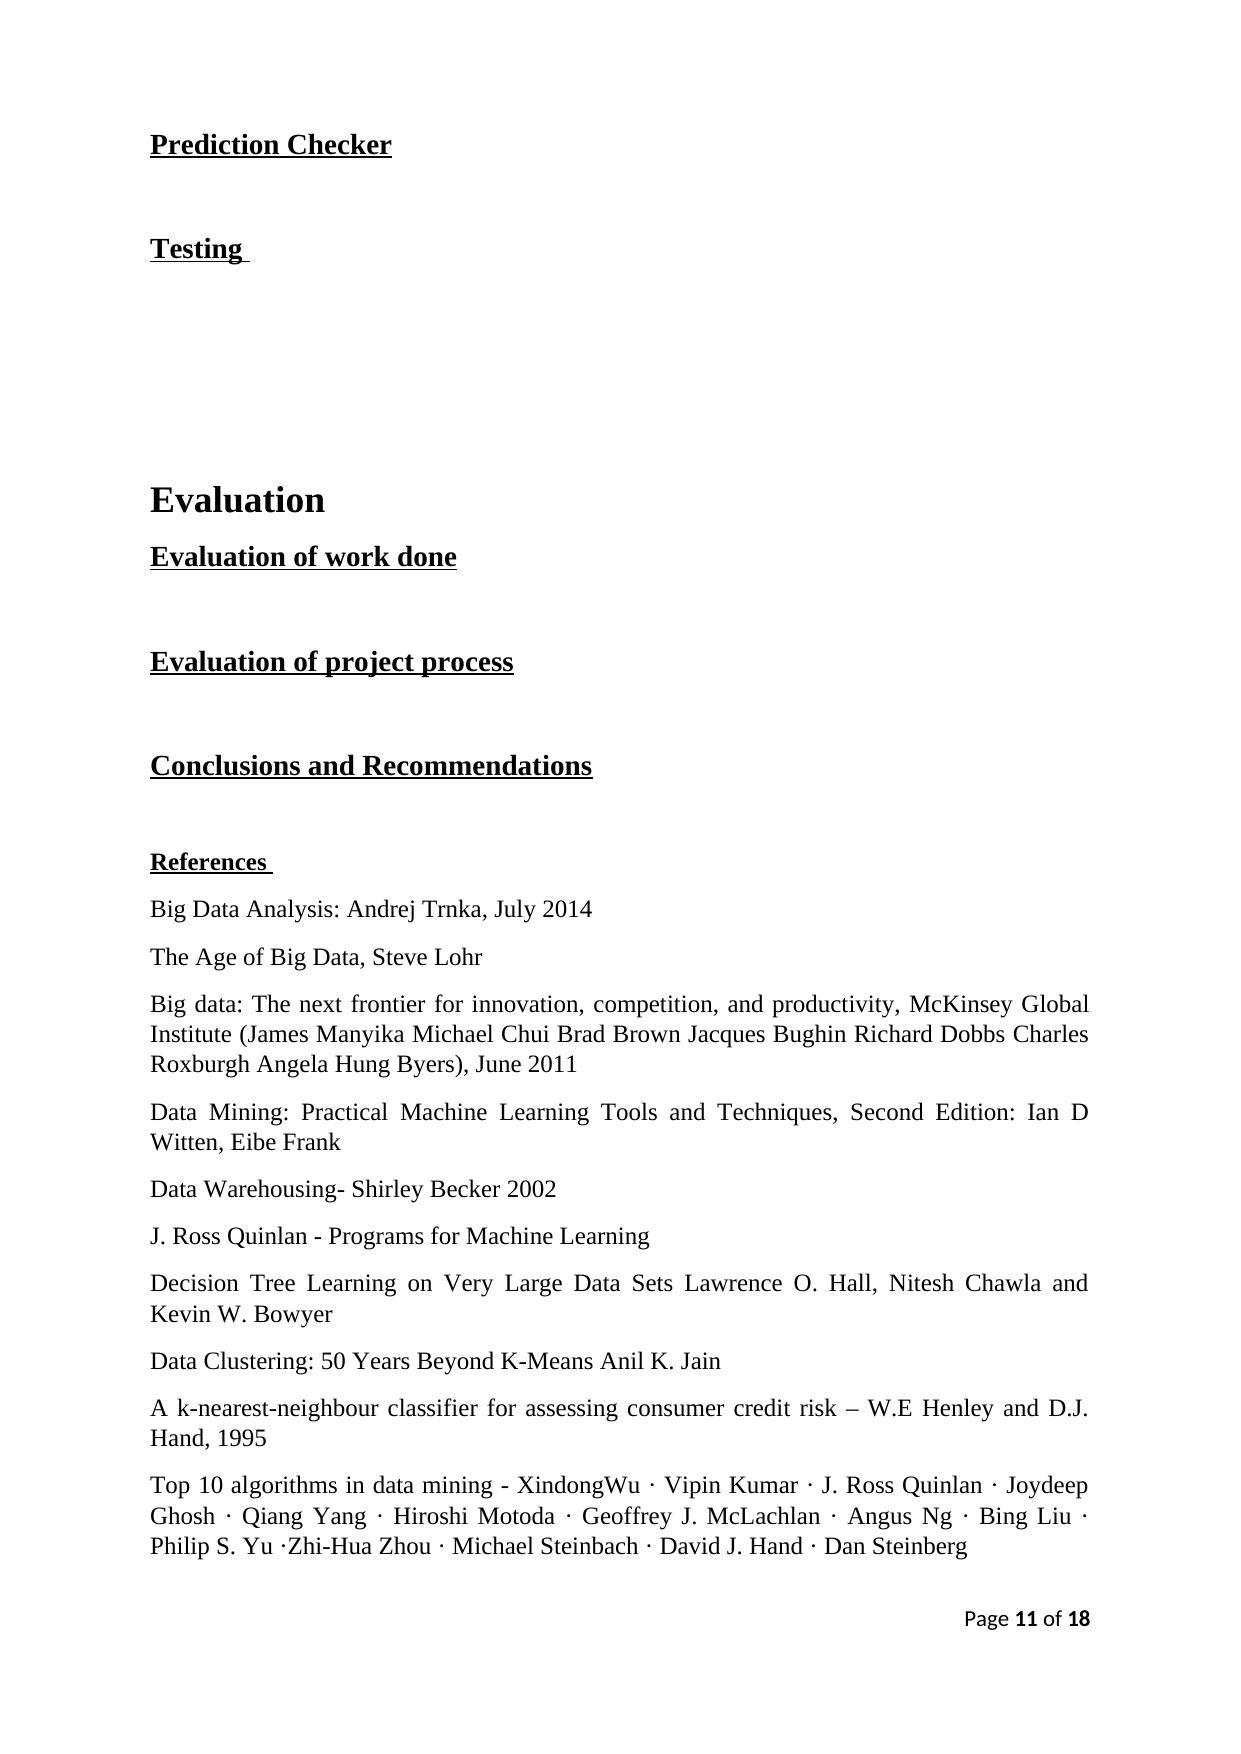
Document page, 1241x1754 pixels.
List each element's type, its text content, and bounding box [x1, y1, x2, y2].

text Evaluation of project process [150, 644, 1090, 677]
text A k-nearest-neighbour classifier for assessing consumer credit risk – W.E Henley and D.J. Hand, 1995 [150, 1393, 1090, 1452]
text Big Data Analysis: Andrej Trnka, July 2014 [150, 894, 1090, 923]
text Data Warehousing- Shirley Becker 2002 [150, 1174, 1090, 1203]
text The Age of Big Data, Steve Lohr [150, 942, 1090, 970]
text Data Mining: Practical Machine Learning Tools and Techniques, Second Edition: Ian D Witten, Eibe Frank [150, 1097, 1090, 1156]
text Data Clustering: 50 Years Beyond K-Means Anil K. Jain [150, 1346, 1090, 1374]
text Decision Tree Learning on Very Large Data Sets Lawrence O. Hall, Nitesh Chawla and Kevin W. Bowyer [150, 1268, 1090, 1327]
text Conclusions and Recommendations [150, 748, 1090, 782]
text Big data: The next frontier for innovation, competition, and productivity, McKinsey Global Institute (James Manyika Michael Chui Brad Brown Jacques Bughin Richard Dobbs Charles Roxburgh Angela Hung Byers), June 2011 [150, 989, 1090, 1078]
text Evaluation of work done [150, 539, 1090, 573]
text J. Ross Quinlan - Programs for Machine Learning [150, 1221, 1090, 1250]
text Evaluation [150, 477, 1090, 520]
text References [150, 847, 1090, 876]
text Prediction Checker [150, 127, 1090, 161]
text Top 10 algorithms in data mining - XindongWu · Vipin Kumar · J. Ross Quinlan · Joydeep Ghosh · Qiang Yang · Hiroshi Motoda · Geoffrey J. McLachlan · Angus Ng · Bing Liu · Philip S. Yu ·Zhi-Hua Zhou · Michael Steinbach · David J. Hand · Dan Steinberg [150, 1470, 1090, 1560]
text Testing [150, 232, 1090, 265]
